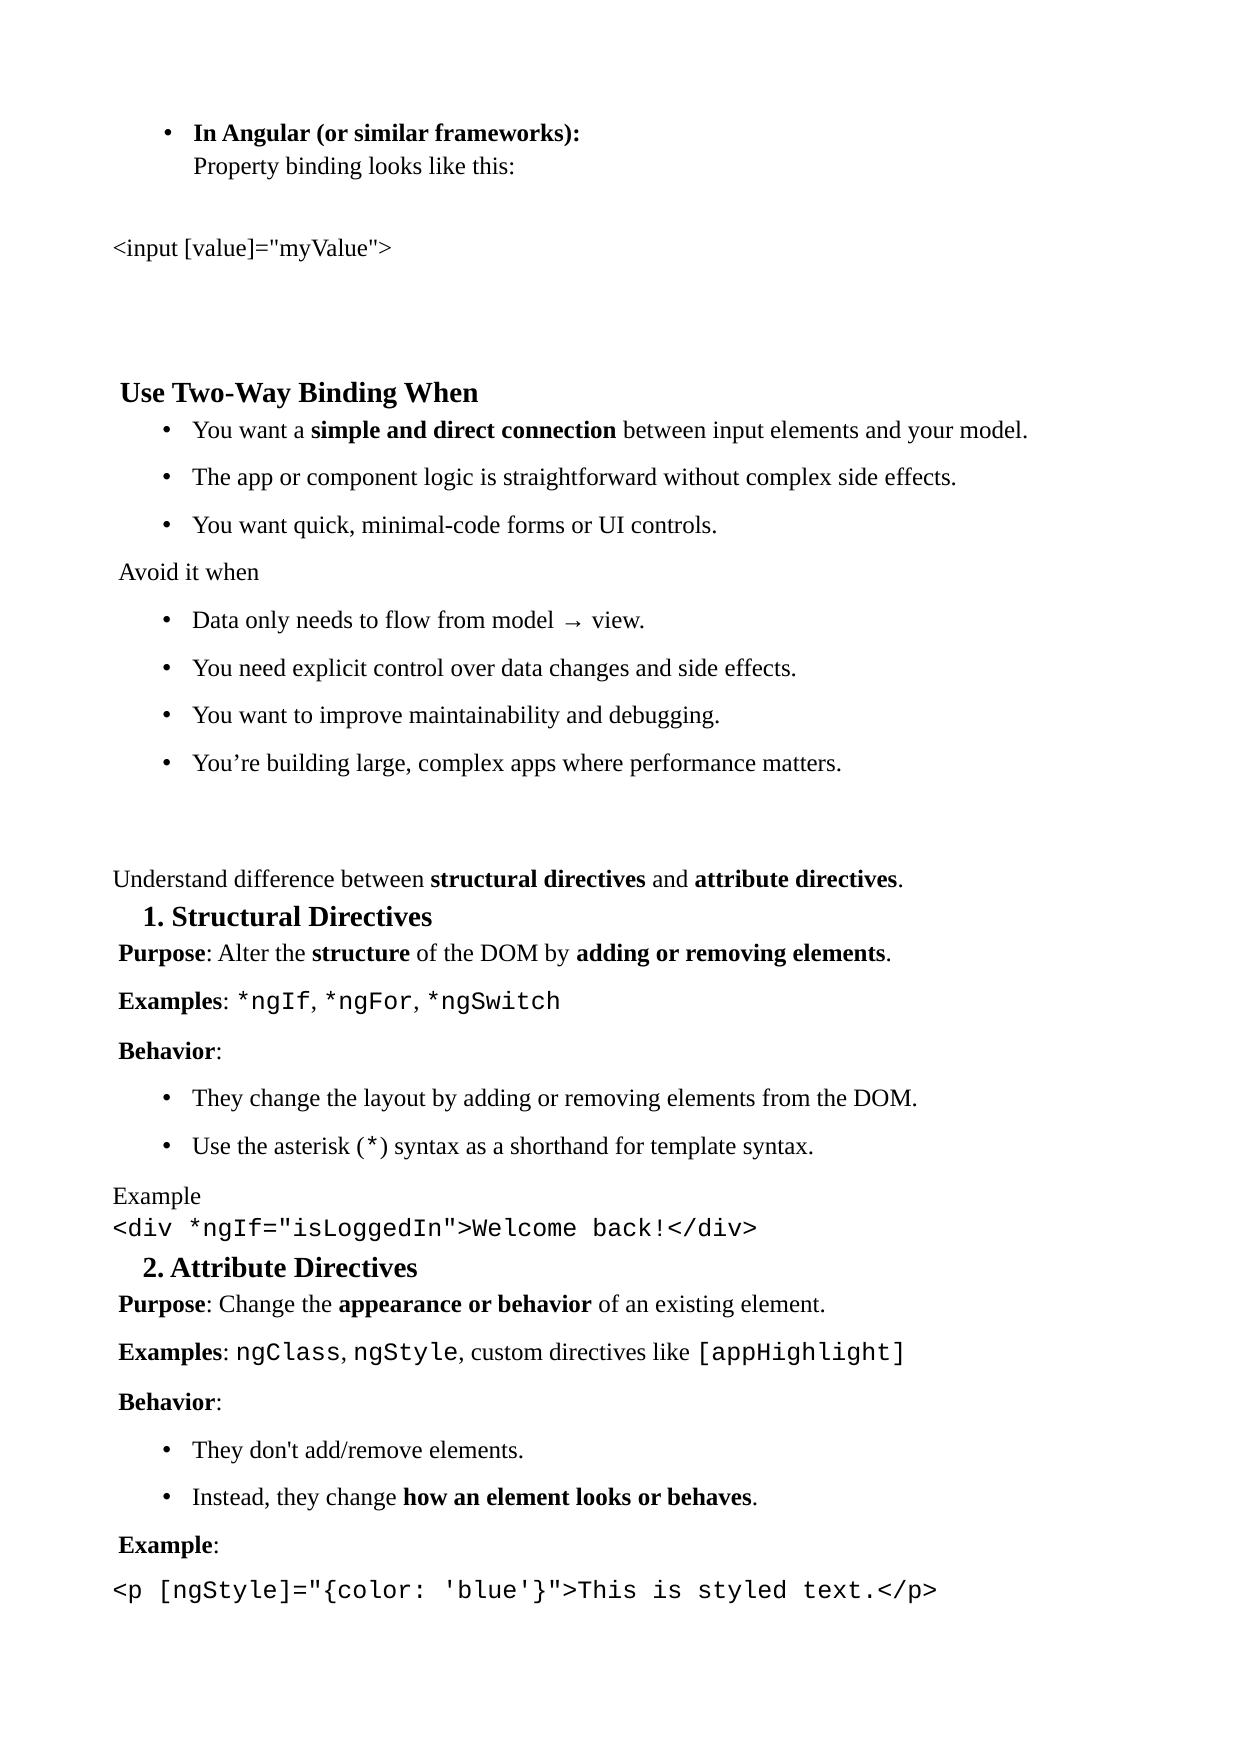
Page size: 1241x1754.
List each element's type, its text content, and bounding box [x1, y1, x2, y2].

text Examples: *ngIf, *ngFor, *ngSwitch [118, 986, 1122, 1017]
list They don't add/remove elements. [162, 1435, 1122, 1463]
list You want a simple and direct connection between input elements and your model. [162, 415, 1122, 443]
list The app or component logic is straightforward without complex side effects. [162, 462, 1122, 491]
text Example: [118, 1530, 1122, 1559]
text Avoid it when [118, 557, 1122, 586]
text Behavior: [118, 1036, 1122, 1064]
text <p [ngStyle]="{color: 'blue'}">This is styled text.</p> [112, 1577, 1134, 1606]
text Example [112, 1181, 1134, 1210]
list Data only needs to flow from model → view. [162, 605, 1122, 634]
list You’re building large, complex apps where performance matters. [162, 748, 1122, 777]
text <input [value]="myValue"> [112, 233, 1134, 262]
text Understand difference between structural directives and attribute directives. [112, 864, 1134, 893]
subtitle Use Two-Way Binding When [112, 375, 1134, 409]
list Instead, they change how an element looks or behaves. [162, 1482, 1122, 1511]
list They change the layout by adding or removing elements from the DOM. [162, 1083, 1122, 1112]
text Behavior: [118, 1387, 1122, 1416]
list You need explicit control over data changes and side effects. [162, 653, 1122, 681]
text <div *ngIf="isLoggedIn">Welcome back!</div> [112, 1216, 1134, 1244]
list Use the asterisk (*) syntax as a shorthand for template syntax. [162, 1131, 1122, 1162]
list In Angular (or similar frameworks): Property binding looks like this: [164, 118, 1122, 180]
text Purpose: Change the appearance or behavior of an existing element. [118, 1289, 1122, 1318]
subtitle 🔶 2. Attribute Directives [112, 1250, 1134, 1283]
text Examples: ngClass, ngStyle, custom directives like [appHighlight] [118, 1337, 1122, 1368]
text Purpose: Alter the structure of the DOM by adding or removing elements. [118, 938, 1122, 967]
list You want to improve maintainability and debugging. [162, 700, 1122, 729]
list You want quick, minimal-code forms or UI controls. [162, 510, 1122, 539]
subtitle 🔷 1. Structural Directives [112, 899, 1134, 932]
